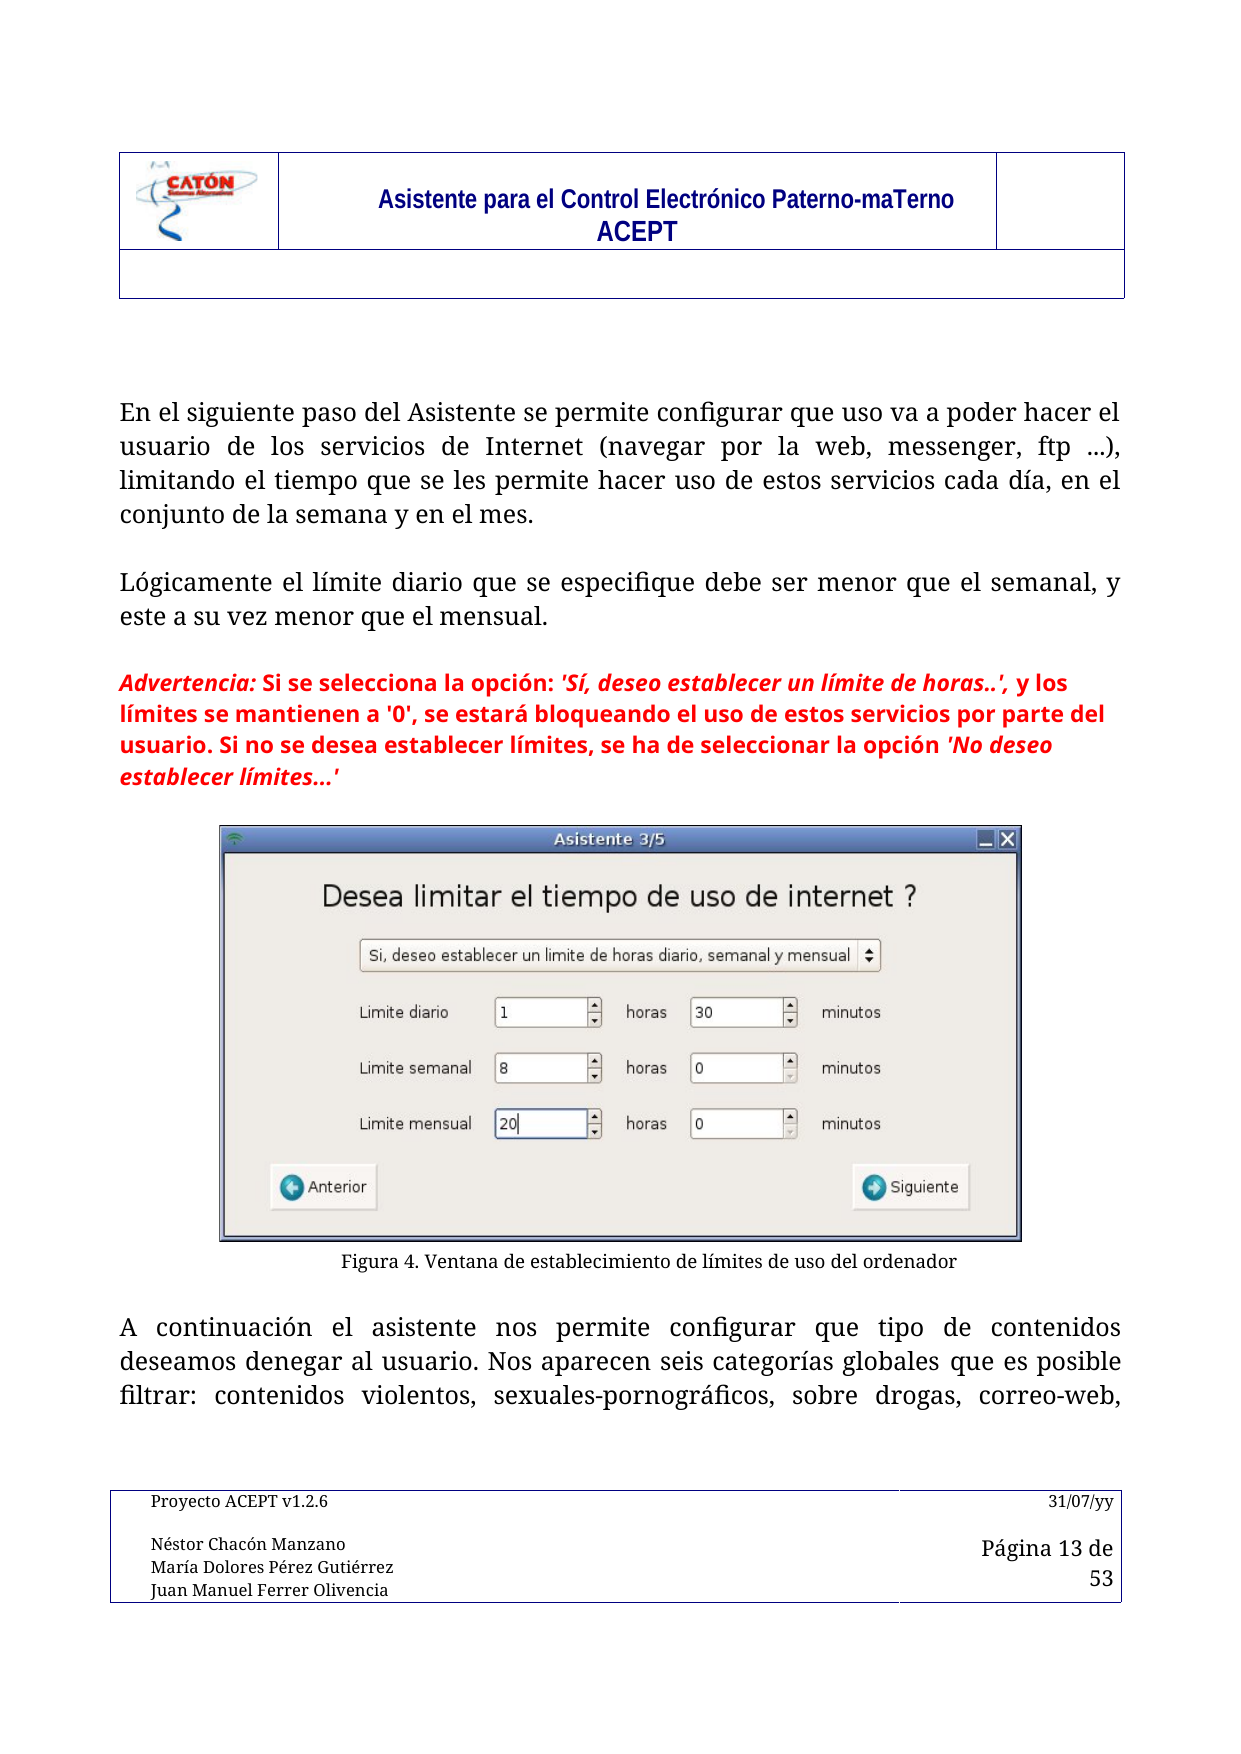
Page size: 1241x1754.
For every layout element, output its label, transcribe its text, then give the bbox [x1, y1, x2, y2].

text Advertencia: Si se selecciona la opción: 'Sí, deseo establecer un límite de horas..', y los límites se mantienen a '0', se estará bloqueando el uso de estos servicios por parte del usuario. Si no se desea establecer límites, se ha de seleccionar la opción 'No deseo establecer límites...' [37, 667, 1122, 792]
text A continuación el asistente nos permite configurar que tipo de contenidos deseamos denegar al usuario. Nos aparecen seis categorías globales que es posible filtrar: contenidos violentos, sexuales-pornográficos, sobre drogas, correo-web, [45, 1309, 1122, 1411]
text Figura 4. Ventana de establecimiento de límites de uso del ordenador [119, 826, 1122, 1275]
picture [219, 825, 1022, 1242]
text En el siguiente paso del Asistente se permite configurar que uso va a poder hacer el usuario de los servicios de Internet (navegar por la web, messenger, ftp ...), limitando el tiempo que se les permite hacer uso de estos servicios cada día, en el conjunto de la semana y en el mes. [41, 395, 1122, 531]
text Lógicamente el límite diario que se especifique debe ser menor que el semanal, y este a su vez menor que el mensual. [45, 565, 1122, 633]
picture [136, 161, 258, 241]
